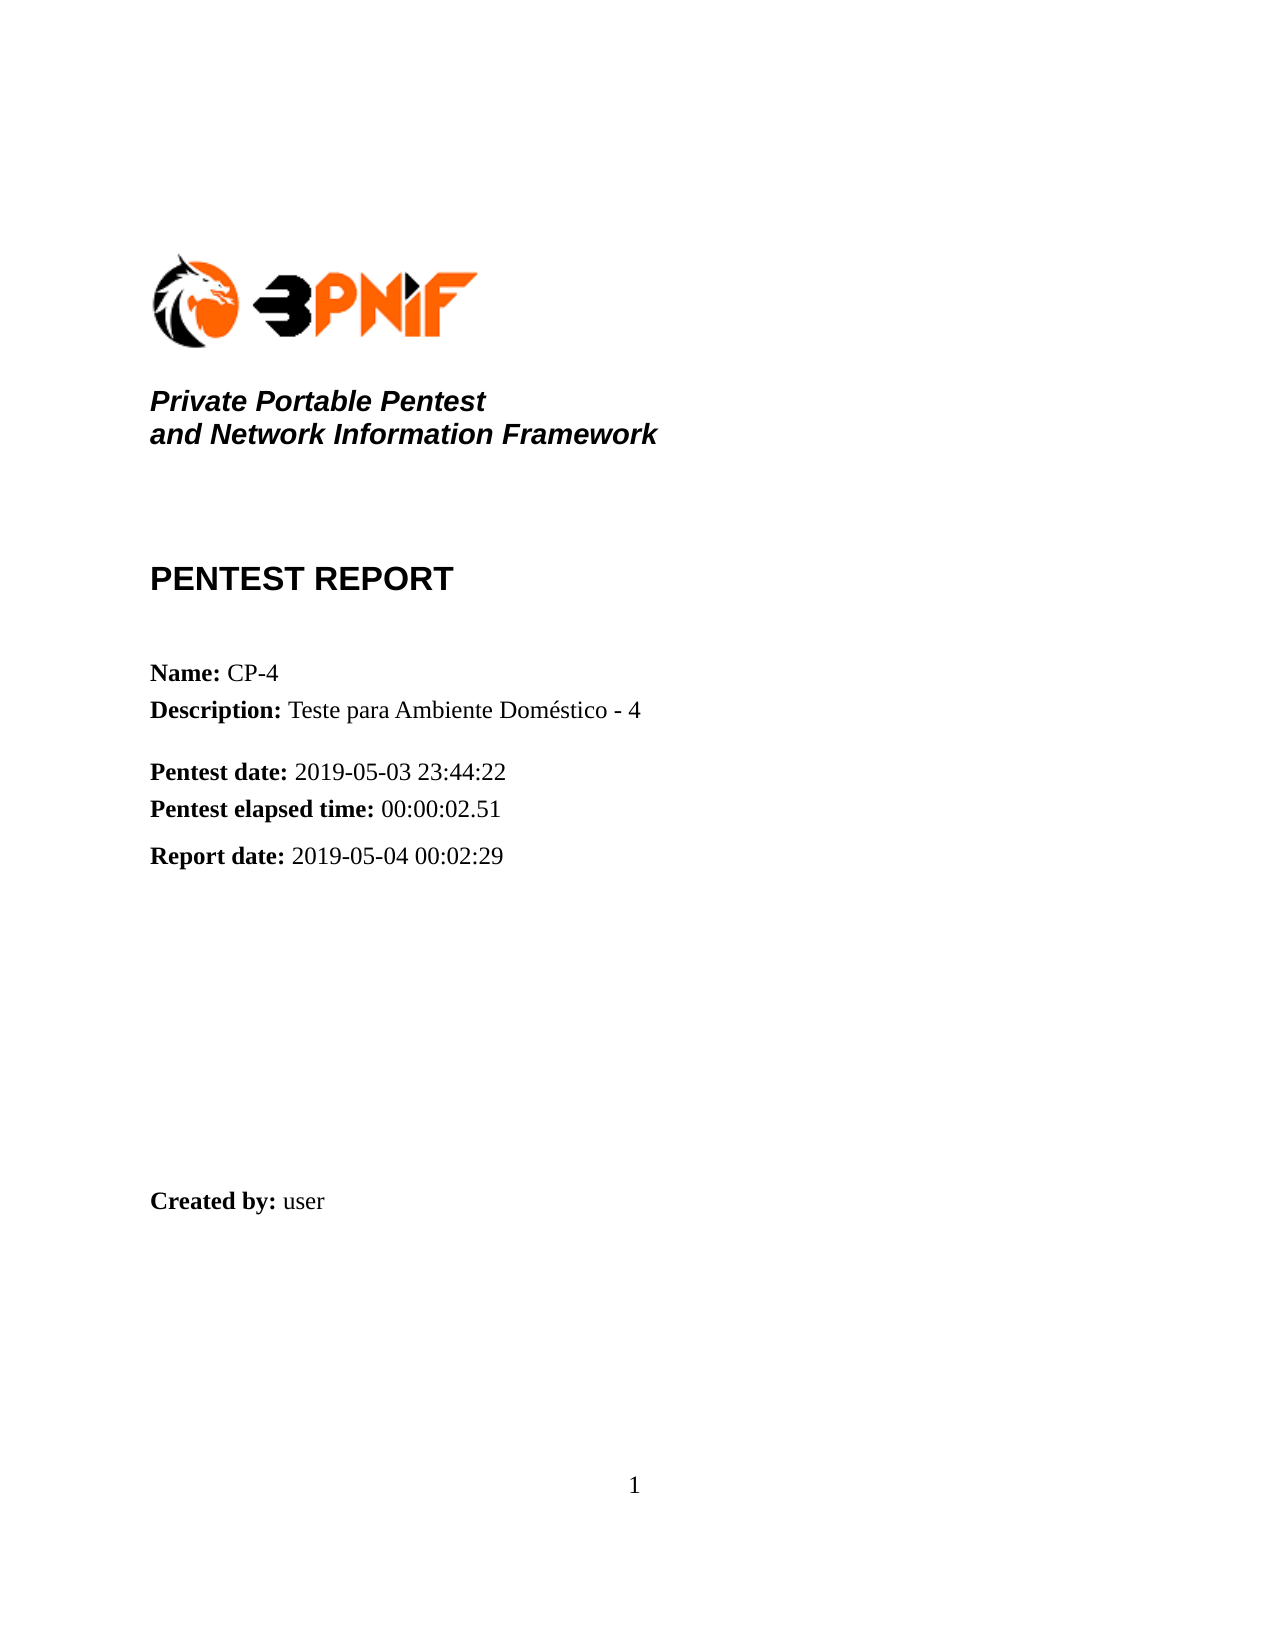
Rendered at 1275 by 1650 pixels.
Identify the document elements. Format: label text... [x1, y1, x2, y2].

text Pentest date: 2019-05-03 23:44:22 [150, 757, 1125, 785]
text Description: Teste para Ambiente Doméstico - 4 [150, 695, 1125, 724]
picture [150, 244, 489, 359]
text Pentest elapsed time: 00:00:02.51 [150, 794, 1125, 823]
text Report date: 2019-05-04 00:02:29 [150, 841, 1125, 870]
text Name: CP-4 [150, 658, 1125, 686]
text Created by: user [150, 1186, 1125, 1215]
subtitle PENTEST REPORT [150, 559, 1125, 598]
subtitle Private Portable Pentest and Network Information Framework [150, 384, 1125, 451]
